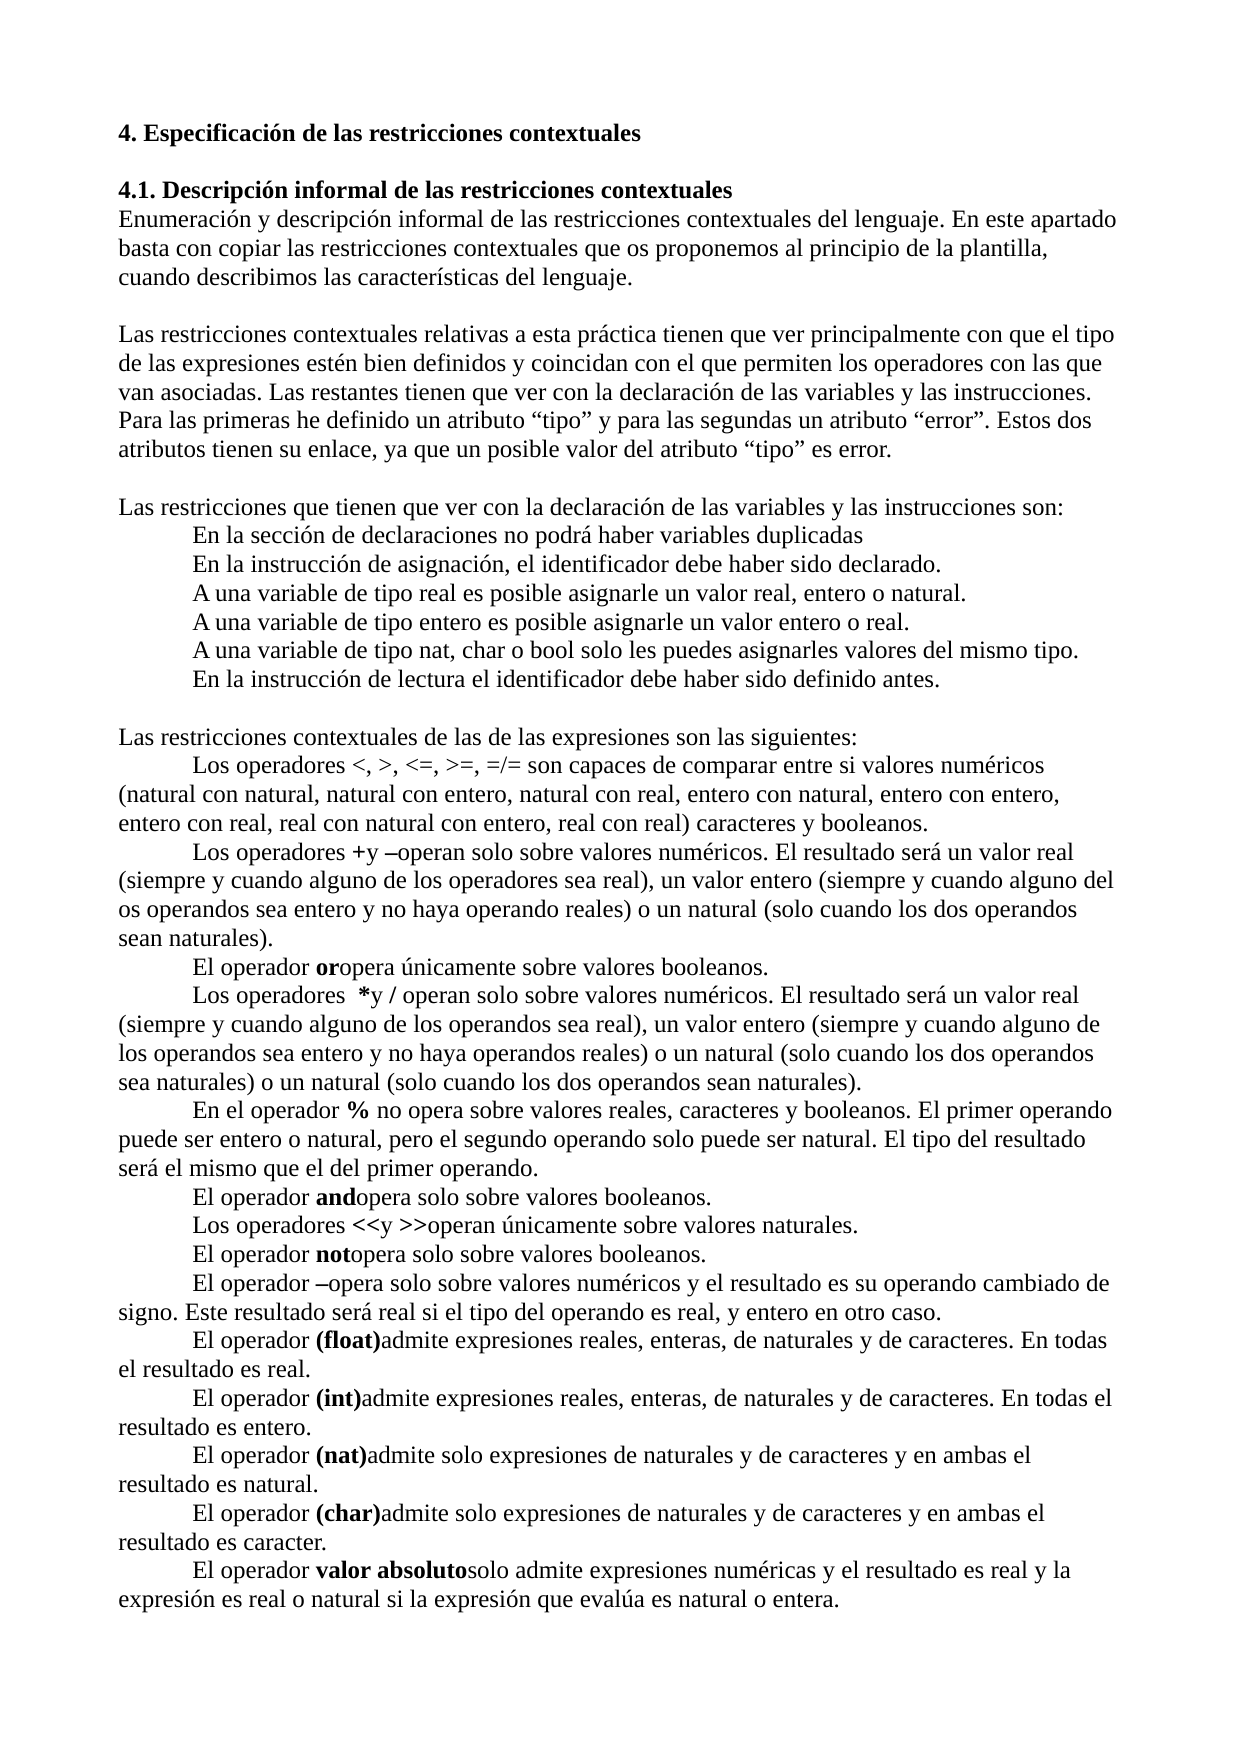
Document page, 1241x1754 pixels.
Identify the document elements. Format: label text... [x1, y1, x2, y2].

text En la sección de declaraciones no podrá haber variables duplicadas [118, 521, 1122, 549]
text Las restricciones contextuales de las de las expresiones son las siguientes: [118, 722, 1122, 751]
text El operador valor absolutosolo admite expresiones numéricas y el resultado es real y la expresión es real o natural si la expresión que evalúa es natural o entera. [118, 1556, 1122, 1613]
text El operador –opera solo sobre valores numéricos y el resultado es su operando cambiado de signo. Este resultado será real si el tipo del operando es real, y entero en otro caso. [118, 1268, 1122, 1326]
text Las restricciones que tienen que ver con la declaración de las variables y las instrucciones son: [118, 492, 1122, 521]
text En la instrucción de lectura el identificador debe haber sido definido antes. [118, 664, 1122, 693]
text Los operadores <, >, <=, >=, =/= son capaces de comparar entre si valores numéricos (natural con natural, natural con entero, natural con real, entero con natural, entero con entero, entero con real, real con natural con entero, real con real) caracteres y booleanos. [118, 751, 1122, 837]
text El operador (char)admite solo expresiones de naturales y de caracteres y en ambas el resultado es caracter. [118, 1498, 1122, 1556]
text 4. Especificación de las restricciones contextuales [118, 118, 1122, 147]
text En el operador % no opera sobre valores reales, caracteres y booleanos. El primer operando puede ser entero o natural, pero el segundo operando solo puede ser natural. El tipo del resultado será el mismo que el del primer operando. [118, 1096, 1122, 1182]
text Las restricciones contextuales relativas a esta práctica tienen que ver principalmente con que el tipo de las expresiones estén bien definidos y coincidan con el que permiten los operadores con las que van asociadas. Las restantes tienen que ver con la declaración de las variables y las instrucciones. Para las primeras he definido un atributo “tipo” y para las segundas un atributo “error”. Estos dos atributos tienen su enlace, ya que un posible valor del atributo “tipo” es error. [118, 319, 1122, 463]
text El operador oropera únicamente sobre valores booleanos. [118, 952, 1122, 981]
text A una variable de tipo real es posible asignarle un valor real, entero o natural. [118, 578, 1122, 607]
text El operador notopera solo sobre valores booleanos. [118, 1239, 1122, 1268]
text En la instrucción de asignación, el identificador debe haber sido declarado. [118, 549, 1122, 578]
text El operador (nat)admite solo expresiones de naturales y de caracteres y en ambas el resultado es natural. [118, 1441, 1122, 1498]
text El operador (float)admite expresiones reales, enteras, de naturales y de caracteres. En todas el resultado es real. [118, 1326, 1122, 1383]
text Los operadores +y –operan solo sobre valores numéricos. El resultado será un valor real (siempre y cuando alguno de los operadores sea real), un valor entero (siempre y cuando alguno del os operandos sea entero y no haya operando reales) o un natural (solo cuando los dos operandos sean naturales). [118, 837, 1122, 952]
text 4.1. Descripción informal de las restricciones contextuales [118, 176, 1122, 204]
text Los operadores <<y >>operan únicamente sobre valores naturales. [118, 1211, 1122, 1239]
text Enumeración y descripción informal de las restricciones contextuales del lenguaje. En este apartado basta con copiar las restricciones contextuales que os proponemos al principio de la plantilla, cuando describimos las características del lenguaje. [118, 204, 1122, 291]
text A una variable de tipo entero es posible asignarle un valor entero o real. [118, 607, 1122, 636]
text El operador (int)admite expresiones reales, enteras, de naturales y de caracteres. En todas el resultado es entero. [118, 1383, 1122, 1441]
text Los operadores *y / operan solo sobre valores numéricos. El resultado será un valor real (siempre y cuando alguno de los operandos sea real), un valor entero (siempre y cuando alguno de los operandos sea entero y no haya operandos reales) o un natural (solo cuando los dos operandos sea naturales) o un natural (solo cuando los dos operandos sean naturales). [118, 981, 1122, 1096]
text A una variable de tipo nat, char o bool solo les puedes asignarles valores del mismo tipo. [118, 636, 1122, 664]
text El operador andopera solo sobre valores booleanos. [118, 1182, 1122, 1211]
